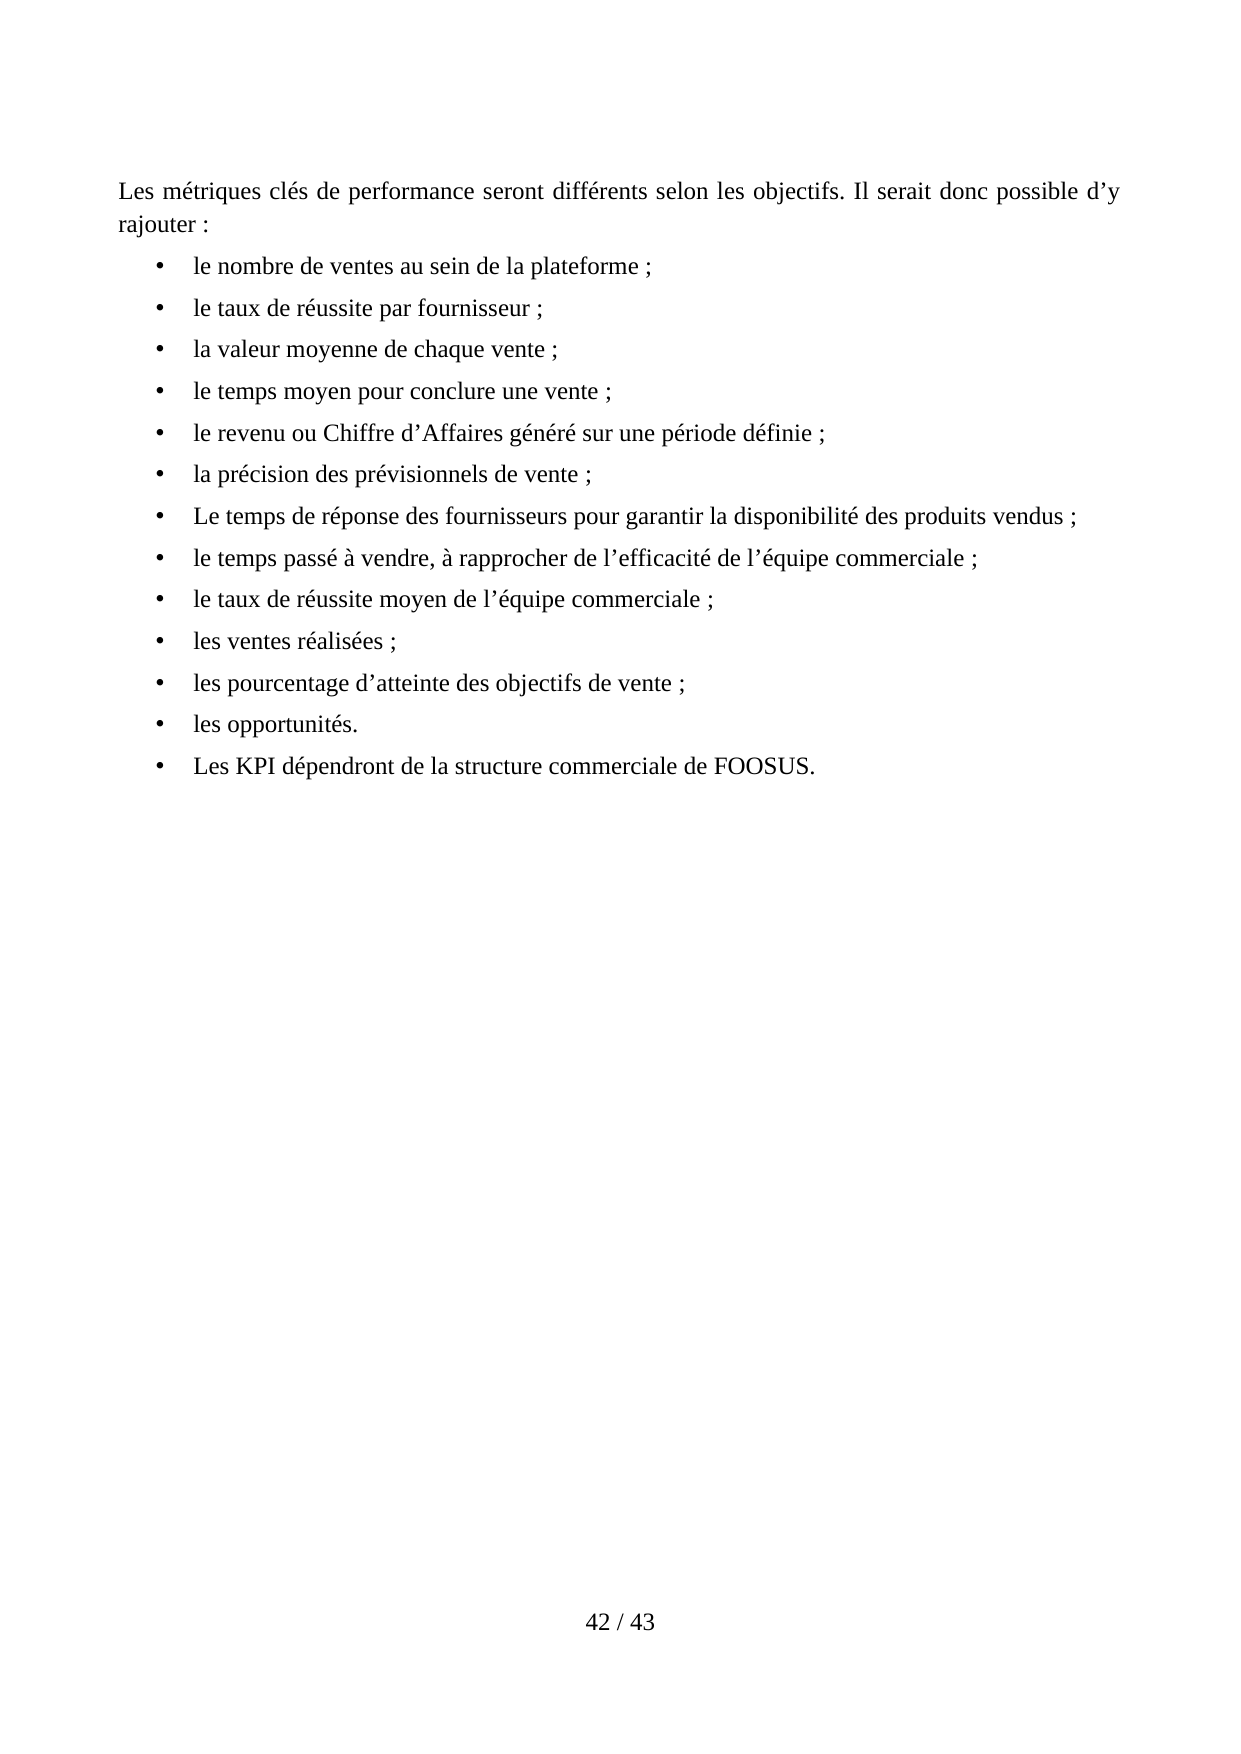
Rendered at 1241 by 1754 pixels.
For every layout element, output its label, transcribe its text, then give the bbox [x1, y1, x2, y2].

list le temps moyen pour conclure une vente ; [156, 376, 1122, 405]
list le revenu ou Chiffre d’Affaires généré sur une période définie ; [156, 418, 1122, 446]
list les pourcentage d’atteinte des objectifs de vente ; [156, 668, 1122, 696]
text Les métriques clés de performance seront différents selon les objectifs. Il serait donc possible d’y rajouter : [118, 176, 1122, 238]
list la valeur moyenne de chaque vente ; [156, 334, 1122, 363]
list le temps passé à vendre, à rapprocher de l’efficacité de l’équipe commerciale ; [156, 543, 1122, 571]
list les opportunités. [156, 709, 1122, 738]
list la précision des prévisionnels de vente ; [156, 459, 1122, 488]
list le nombre de ventes au sein de la plateforme ; [156, 251, 1122, 280]
list le taux de réussite moyen de l’équipe commerciale ; [156, 584, 1122, 613]
list les ventes réalisées ; [156, 626, 1122, 655]
list Le temps de réponse des fournisseurs pour garantir la disponibilité des produits vendus ; [156, 501, 1122, 530]
list le taux de réussite par fournisseur ; [156, 293, 1122, 321]
list Les KPI dépendront de la structure commerciale de FOOSUS. [156, 751, 1122, 780]
